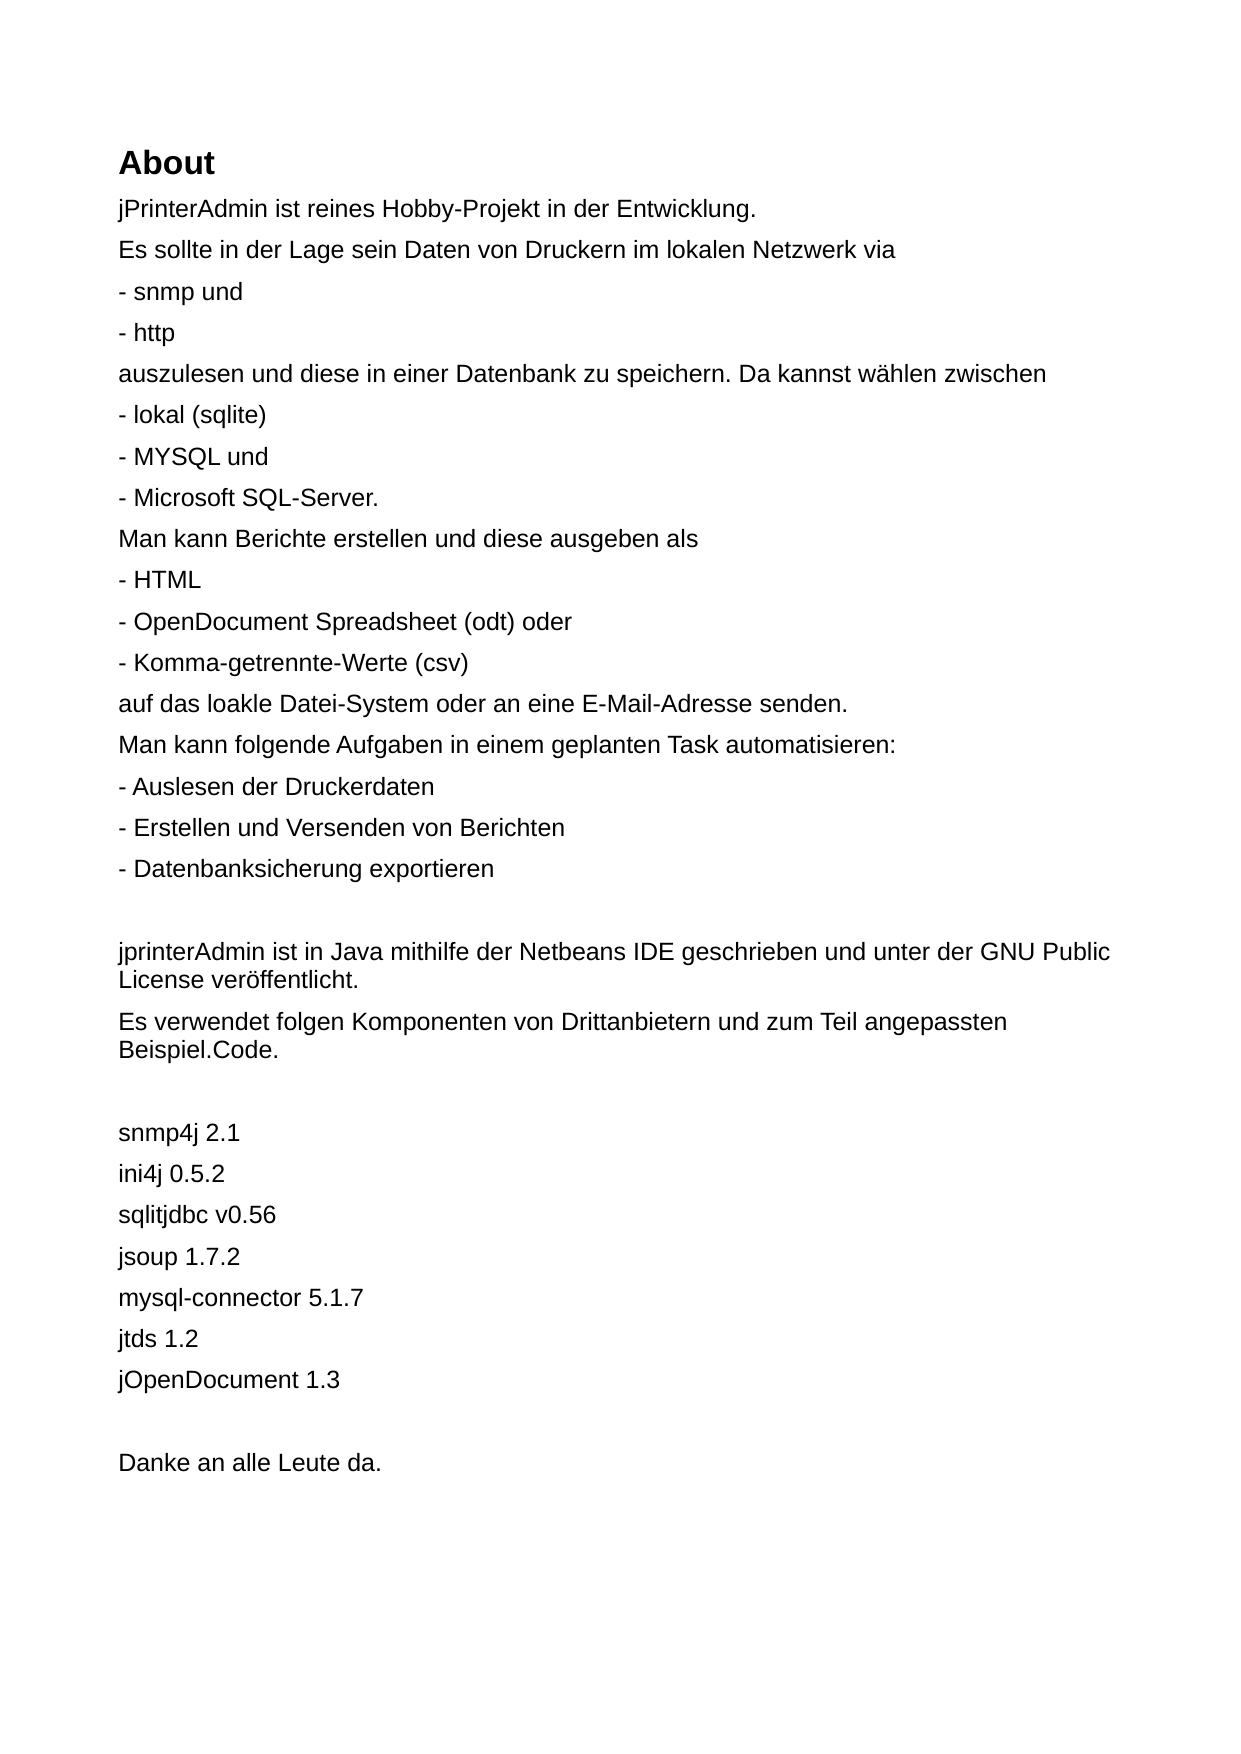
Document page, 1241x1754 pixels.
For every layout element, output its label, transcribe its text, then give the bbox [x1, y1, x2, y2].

text - Erstellen und Versenden von Berichten [118, 813, 1122, 842]
text ini4j 0.5.2 [118, 1159, 1122, 1188]
text jprinterAdmin ist in Java mithilfe der Netbeans IDE geschrieben und unter der GNU Public License veröffentlicht. [118, 937, 1122, 994]
text jPrinterAdmin ist reines Hobby-Projekt in der Entwicklung. [118, 194, 1122, 223]
text snmp4j 2.1 [118, 1118, 1122, 1147]
text - Komma-getrennte-Werte (csv) [118, 648, 1122, 677]
text jtds 1.2 [118, 1324, 1122, 1353]
text - Auslesen der Druckerdaten [118, 772, 1122, 801]
text jsoup 1.7.2 [118, 1242, 1122, 1271]
subtitle About [118, 143, 1122, 182]
text Es verwendet folgen Komponenten von Drittanbietern und zum Teil angepassten Beispiel.Code. [118, 1007, 1122, 1064]
text - Datenbanksicherung exportieren [118, 854, 1122, 883]
text - OpenDocument Spreadsheet (odt) oder [118, 607, 1122, 636]
text - snmp und [118, 277, 1122, 306]
text Es sollte in der Lage sein Daten von Druckern im lokalen Netzwerk via [118, 236, 1122, 264]
text auf das loakle Datei-System oder an eine E-Mail-Adresse senden. [118, 689, 1122, 718]
text sqlitjdbc v0.56 [118, 1201, 1122, 1229]
text auszulesen und diese in einer Datenbank zu speichern. Da kannst wählen zwischen [118, 359, 1122, 388]
text jOpenDocument 1.3 [118, 1366, 1122, 1394]
text - http [118, 318, 1122, 347]
text - HTML [118, 566, 1122, 594]
text - Microsoft SQL-Server. [118, 483, 1122, 512]
text Man kann Berichte erstellen und diese ausgeben als [118, 524, 1122, 553]
text Man kann folgende Aufgaben in einem geplanten Task automatisieren: [118, 731, 1122, 759]
text mysql-connector 5.1.7 [118, 1283, 1122, 1312]
text Danke an alle Leute da. [118, 1448, 1122, 1477]
text - lokal (sqlite) [118, 401, 1122, 429]
text - MYSQL und [118, 442, 1122, 471]
